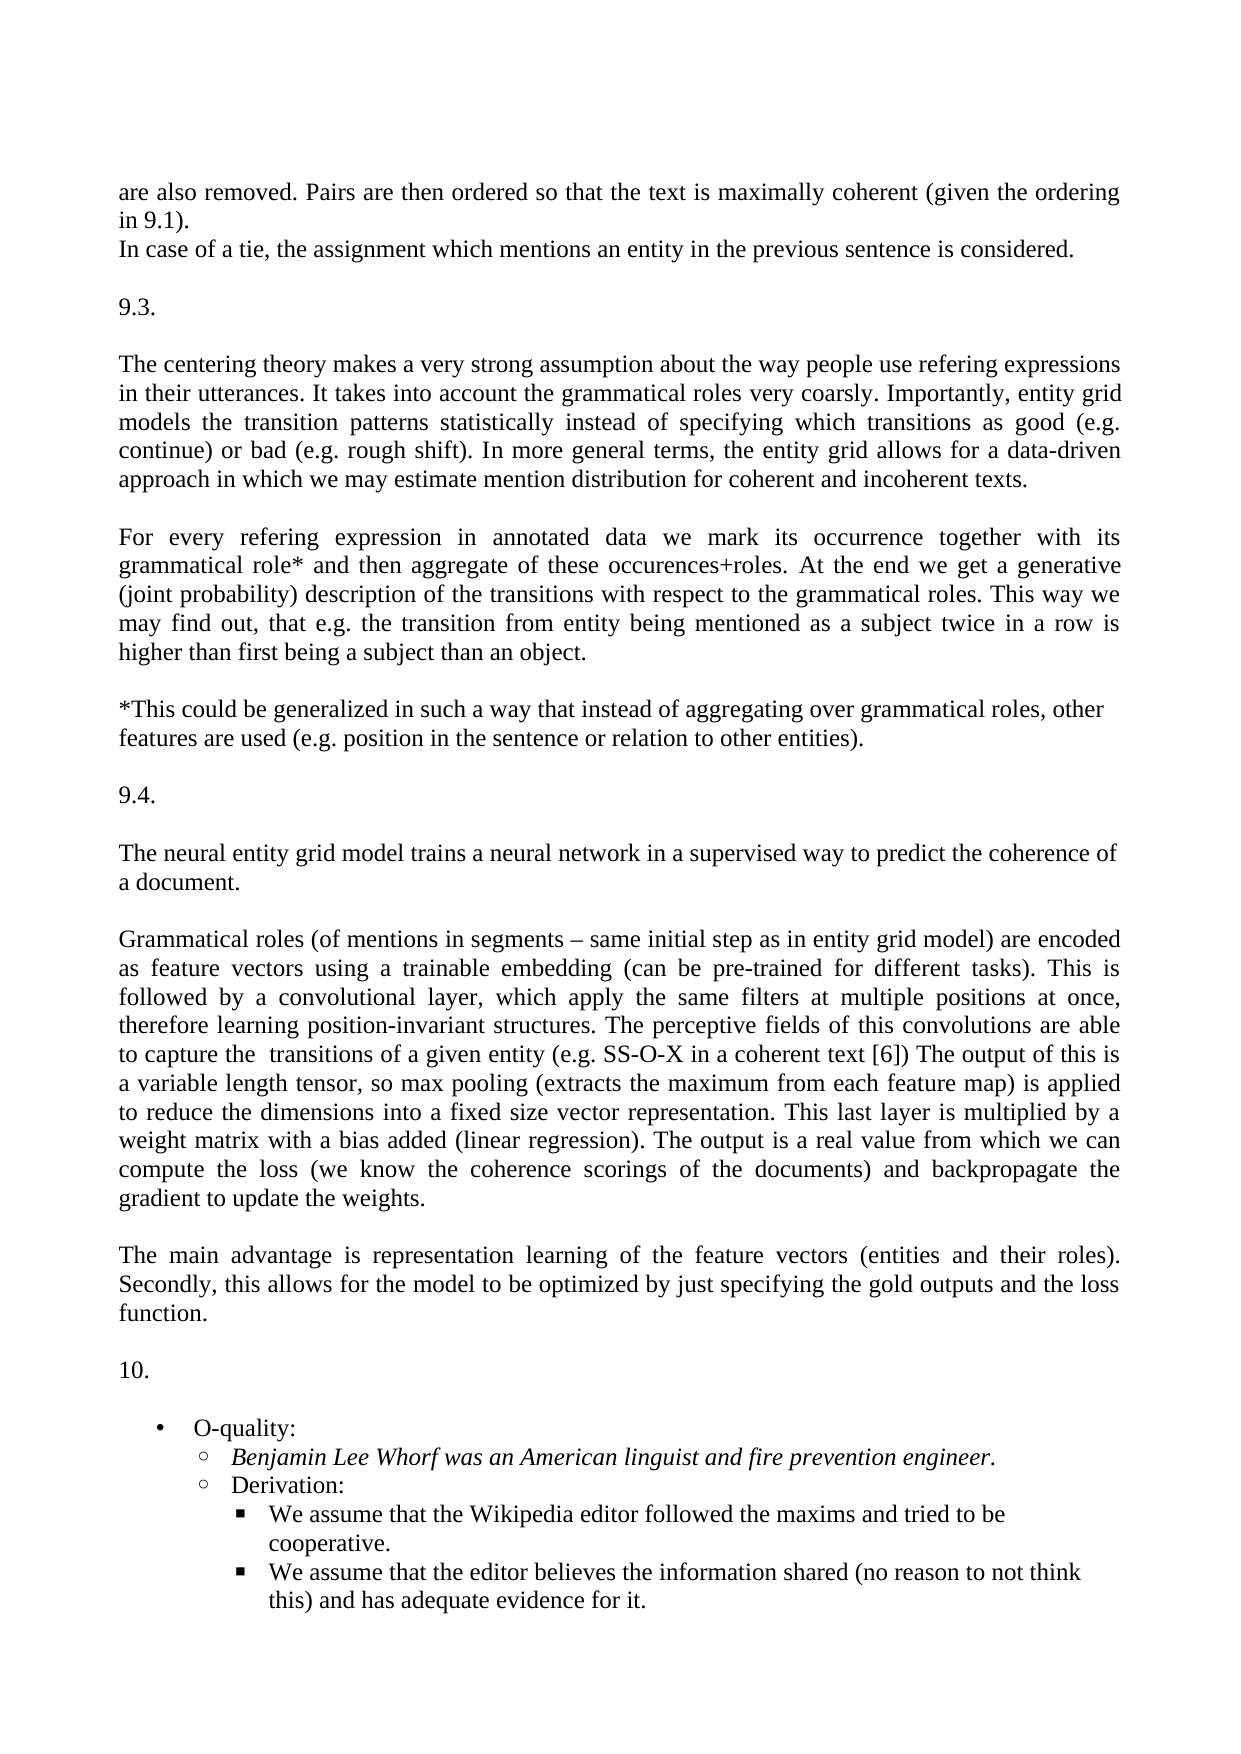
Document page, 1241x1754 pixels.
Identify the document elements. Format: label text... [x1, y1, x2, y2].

text In case of a tie, the assignment which mentions an entity in the previous sentence is considered. [118, 234, 1122, 263]
list Derivation: [193, 1470, 1122, 1499]
text 9.3. [118, 292, 1122, 320]
text 9.4. [118, 780, 1122, 809]
text are also removed. Pairs are then ordered so that the text is maximally coherent (given the ordering in 9.1). [118, 177, 1122, 234]
list We assume that the Wikipedia editor followed the maxims and tried to be cooperative. [231, 1499, 1122, 1557]
text *This could be generalized in such a way that instead of aggregating over grammatical roles, other features are used (e.g. position in the sentence or relation to other entities). [118, 694, 1122, 752]
list We assume that the editor believes the information shared (no reason to not think this) and has adequate evidence for it. [231, 1557, 1122, 1614]
list O-quality: [156, 1413, 1122, 1442]
text For every refering expression in annotated data we mark its occurrence together with its grammatical role* and then aggregate of these occurences+roles. At the end we get a generative (joint probability) description of the transitions with respect to the grammatical roles. This way we may find out, that e.g. the transition from entity being mentioned as a subject twice in a row is higher than first being a subject than an object. [118, 522, 1122, 665]
text The main advantage is representation learning of the feature vectors (entities and their roles). Secondly, this allows for the model to be optimized by just specifying the gold outputs and the loss function. [118, 1240, 1122, 1327]
text The centering theory makes a very strong assumption about the way people use refering expressions in their utterances. It takes into account the grammatical roles very coarsly. Importantly, entity grid models the transition patterns statistically instead of specifying which transitions as good (e.g. continue) or bad (e.g. rough shift). In more general terms, the entity grid allows for a data-driven approach in which we may estimate mention distribution for coherent and incoherent texts. [118, 349, 1122, 493]
text 10. [118, 1355, 1122, 1384]
text Grammatical roles (of mentions in segments – same initial step as in entity grid model) are encoded as feature vectors using a trainable embedding (can be pre-trained for different tasks). This is followed by a convolutional layer, which apply the same filters at multiple positions at once, therefore learning position-invariant structures. The perceptive fields of this convolutions are able to capture the transitions of a given entity (e.g. SS-O-X in a coherent text [6]) The output of this is a variable length tensor, so max pooling (extracts the maximum from each feature map) is applied to reduce the dimensions into a fixed size vector representation. This last layer is multiplied by a weight matrix with a bias added (linear regression). The output is a real value from which we can compute the loss (we know the coherence scorings of the documents) and backpropagate the gradient to update the weights. [118, 924, 1122, 1212]
text The neural entity grid model trains a neural network in a supervised way to predict the coherence of a document. [118, 838, 1122, 895]
list Benjamin Lee Whorf was an American linguist and fire prevention engineer. [193, 1442, 1122, 1470]
